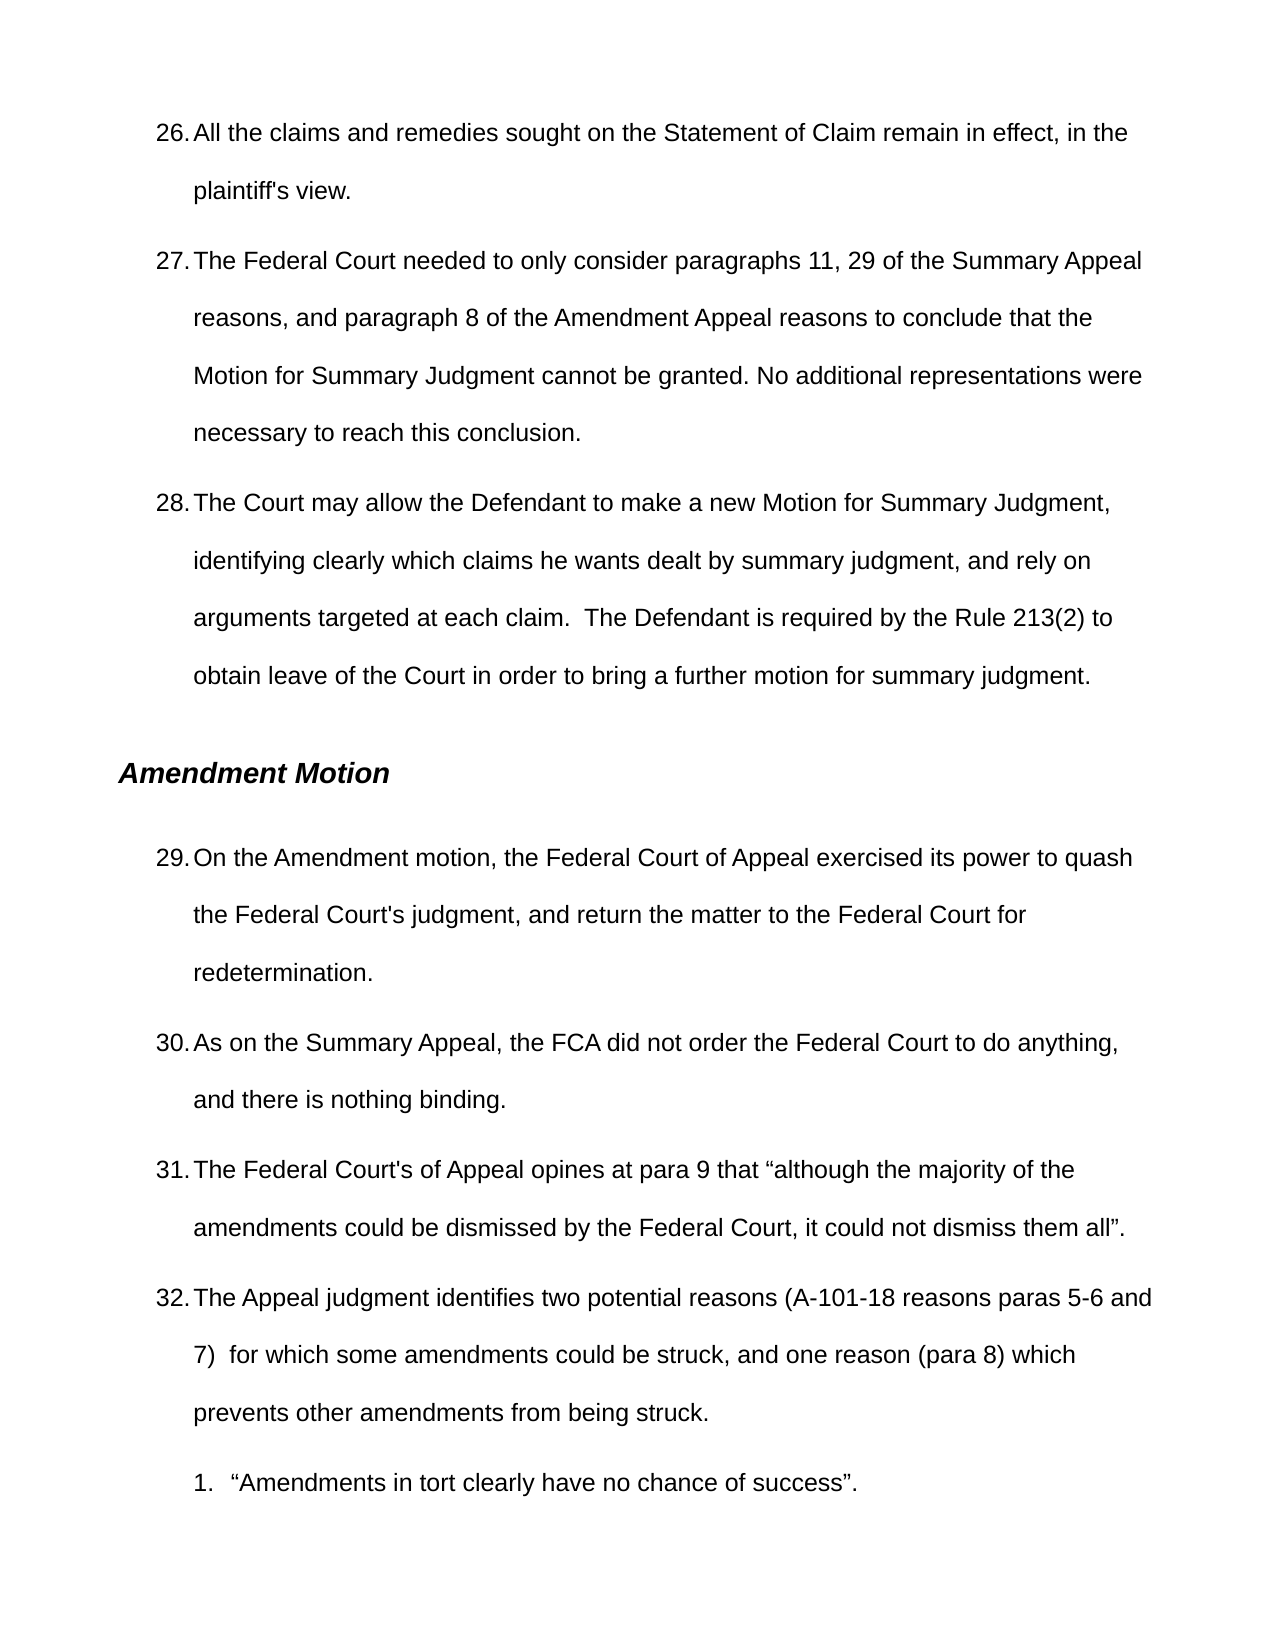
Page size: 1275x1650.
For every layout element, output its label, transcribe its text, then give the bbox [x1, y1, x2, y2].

list The Court may allow the Defendant to make a new Motion for Summary Judgment, identifying clearly which claims he wants dealt by summary judgment, and rely on arguments targeted at each claim. The Defendant is required by the Rule 213(2) to obtain leave of the Court in order to bring a further motion for summary judgment. [156, 488, 1157, 689]
list On the Amendment motion, the Federal Court of Appeal exercised its power to quash the Federal Court's judgment, and return the matter to the Federal Court for redetermination. [156, 843, 1157, 987]
subtitle Amendment Motion [118, 756, 1157, 789]
list “Amendments in tort clearly have no chance of success”. [193, 1468, 1157, 1497]
list All the claims and remedies sought on the Statement of Claim remain in effect, in the plaintiff's view. [156, 118, 1157, 204]
list The Appeal judgment identifies two potential reasons (A-101-18 reasons paras 5-6 and 7) for which some amendments could be struck, and one reason (para 8) which prevents other amendments from being struck. [156, 1283, 1157, 1427]
list As on the Summary Appeal, the FCA did not order the Federal Court to do anything, and there is nothing binding. [156, 1028, 1157, 1114]
list The Federal Court's of Appeal opines at para 9 that “although the majority of the amendments could be dismissed by the Federal Court, it could not dismiss them all”. [156, 1155, 1157, 1242]
list The Federal Court needed to only consider paragraphs 11, 29 of the Summary Appeal reasons, and paragraph 8 of the Amendment Appeal reasons to conclude that the Motion for Summary Judgment cannot be granted. No additional representations were necessary to reach this conclusion. [156, 246, 1157, 447]
